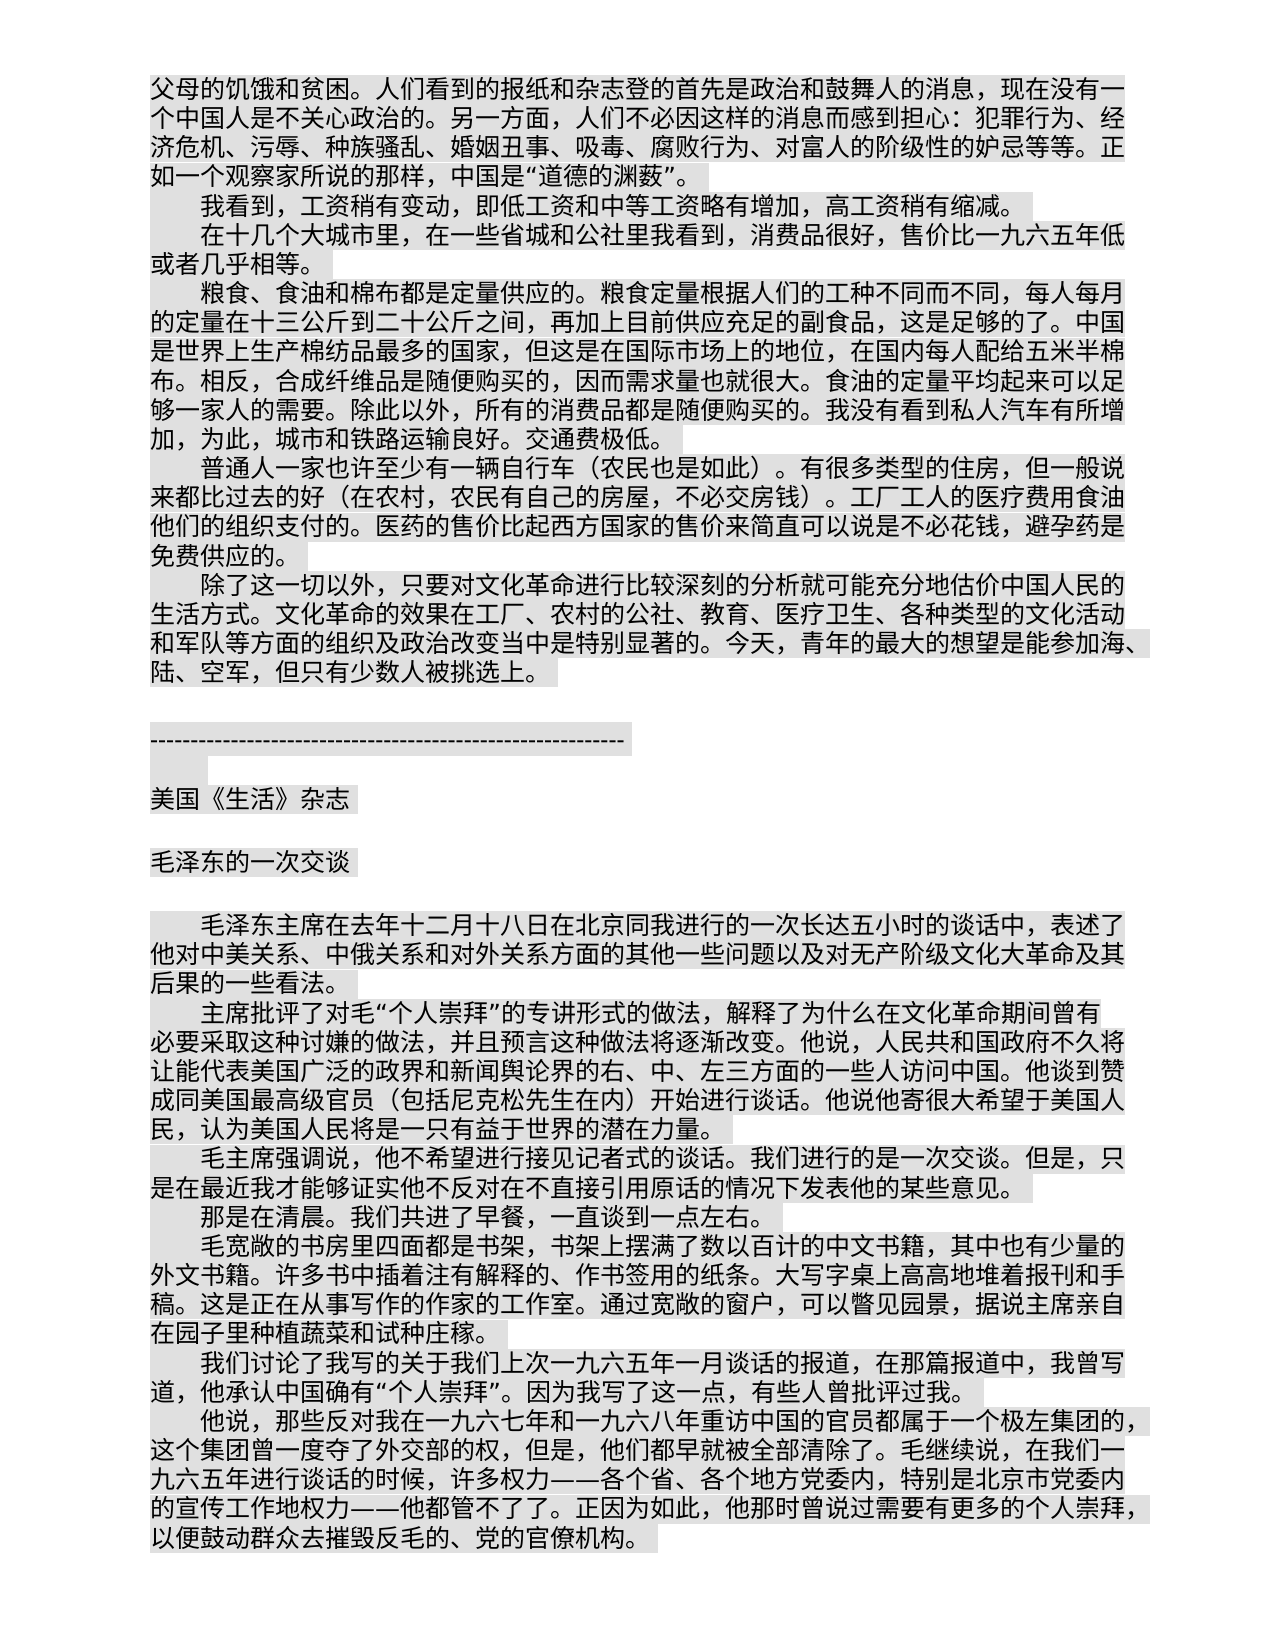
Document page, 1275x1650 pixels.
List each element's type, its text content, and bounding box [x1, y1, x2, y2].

text TO 123 西行漫步作者埃德加·斯诺1970年訪問中國一年後，分別在美國及義大利發表文章。1972年作者過逝。 一九七一年四月十八日意大利《时代》周刊---同毛泽东的一次交谈 一九七一年四月三十日美国《生活》杂志--我们同毛泽东谈了话 兩篇文章毛沒有提到日本 ，如果你另有所本，請找出來來源，否則你就是造謠胡扯。 意大利《时代》周刊 同毛泽东的一次交谈 去年十月，我登上了天安门城楼，周恩来总理乎意料地来找我。几秒钟之后，我的妻子和我被介绍给了毛泽东，这发生在中国的中心，在人类四分之一的中心。在下面能容纳五十万人的大广场上，一个大标语牌上写着毛泽东一九七零年五月二十日声明中的一句话，这一声明保证中国坚决支持柬埔寨的西哈努克亲王反对郎诺和美国，坚决支持刚刚建立起来的印之人民反美联盟，毛的这句话是： “全世界人民团结起来，打败美国侵略者及其一切走狗！” 后来，在毛主席七十七寿辰那天，《人民日报》发表了我们在天安门上的照片，照片的说明中把我说成是“美国友好人士”。那天这家报纸在每天都刊登毛思想的右上角登了这样一句话，“全世界人民包括美国人民都是我们的朋友。” 毛总是注意把各国人民同其政府的政策区分开来，我对于自己能作为这一态度的一个象征而感到高兴。 主席同我紧紧握手表示欢迎。他比一九六五年我上一次看到他时瘦了些，但更精神了，正是在那时，他正要采取他的政治生涯中也许是最勇敢的决定，但这一点我是现在才知道的。 主席简短地向我谈了一九六七年的几乎是无政府状态的情况，同时我们一起看那些为庆祝国庆准备的生动的彩车，真是五彩缤纷，形象动人！重点是中国的生产和备战。到处都有穿军装的人，但是，可以看到的为数不多的武器是民兵队伍手里的武器，其中有很多姑娘，头上梳着辫子。颂扬毛的著作的生动的画面一个接一个，但首先是涉及工厂、公社、文化事业和军事生活的画面。全身塑像和半身像，有的很大，重现了站在我身边的这位人物、这位领袖、这位第二次的解放即文化上的解放的创议人的形象。这第二次的解放是为了使革命象原来的那样纯洁，是为了让空前广泛的群众参加到革命中来。 在我们面前通过的游行队伍喊着，毛主席万岁，毛主席万岁，毛主席万万岁！很多青年人的眼里饱含着热泪。 我不由得指着这怀着崇拜心情的游行队伍问毛： “您觉得所有这些怎么样？您的印象如何？” 主席微露嗔色，摇摇头，又说“很好”，但看来他不是十分满意的。这是什么意思？又过来一些游行的人把我们的谈话打断了，使他没有能回答我的问话。只是在经过几周之后，在一次长时间的谈话中，我重新提出这一问题时，毛才非常坦率地向我谈到，个人崇拜是“讨嫌”的。我这才发现，在十月的那天，他的反应并不是赞成那些成千上万双手里拿着用来赞扬毛语录的画面、旗子和鲜花的。 问题仍然是重建党和重建国家的领导机构。据周恩来说，原来的党员恢复组织生活得占百分之九十五，而很多很有经验的干部正在等待重新任命职务。 当然，党的核心形式上在一九六九年四月就已经建立起来，那时，九大选出了新的中央委员会。但是，那时大量的老干部还在公社或者五-七干校（毛发出有关指示的日子）劳动。最严重的情况是，他们还得等待“解放”，还要令人满意地完成“斗、批、改”的三个阶段才能得到解放。另外一些干部被送去进行正常的思想教育，这是所有的党员都应该定期接受的教育。 同时，从家庭开始对新宪法进行全国性的讨论，新宪法号召要提高警惕，要进行群众性的大批判。新宪法的通过同第四届人大召开将一起使文化大革命达到最高峰。新宪法说中国是“中国共产党领导的”“无产阶级专政的社会主义国家”。七月一日将庆祝中国共产党的五十周年，那时，通过在形式上重建省委——这是“改”的象征————以及全国团结，政权的恢复，重建工作将完成。 “走资派”刘接受挑战 一九六六年党瘫痪到最严重程度时，重建的进程是很困难很艰巨的，那时，文化革命发展到了摧毁党的地步。 为什么这样强大的党的创建者和公认的天才领袖要“断然粉碎这个党”呢？这不是毛原来的打算，他只是要把“一小撮”人清除出权力结构。但是，最后触及到了很多高级领导人和毛的一些最老的同事。为首的是刘少奇，他是党的第一副主席，国家主席。 毛泽东永远是党的主席，刘是他的第一“副主席”。但是，一九六四年，毛失去了对他的“继任人”们组成的大部分机构，首先是国家机构的实际控制。比如，一九六五年，他甚至不能在北京的党报上发表一篇重要的文章，文章的目的是开始文化革命的宣传阶段。毛不得不以小册子的方式在上海发表它。 刘及其在中央委员会的盟友一直利用毛的名望利用国家、工会、党校、政治干部和官员来施展阴谋。确实，很多干部都认为自己是真正的毛泽东主义者，但是，刘以及同刘一样思想的那些同伙特别在一九五九到六一年的经济危机之后，在理论上利用了对毛的崇拜，在实际上侮辱了毛主义。他们不强调阶级斗争而只搞生产，他们只靠“专家”来提高技术水平，搞政治为经济权利和技术权利服务。他们主张扩大国家信贷（以及国家债务），而不是“大跃进”，不是以积极的劳动的思想热情来作资本。 在讨论后来成为毛的文化革命的纲领的文件时最后摊牌了。在一次决定性的冲突中，刘顽固地反对毛的第一点、也是最基本的一点：“斗垮走资本主义道路的当权派，批判资产阶级的反动学术“权威””，批判资产阶级和一切剥削阶级的意识形态，改革教育，改革文艺，改革一切不适应社会主义经济基础的上层建筑……” 刘面临的一个选择：要么粉碎自己的机构，要么进行较量。他没有放弃挑战。一九六五年一月二十五日，而不是在此之前，毛决定，刘必须下台。至少是一个高级负责人对我谈了这一点。 毛认为，人民和党员群众虽然是站在他的一边的，但被阴险的反对派引上了邪路。青年必须经历更深刻的第二次革命，接受教育，必须在斗争中接受锻炼，通过深入学习毛的教导重新获得生气。他希望恢复已经丧失的延安时代（一九三七——四七年）的精神，那时，一种平等的思想主宰那个时代，那时，毛的思想和党的首脑们教育党员们去争取最后的胜利。 应当有一种高于一切的思想，这就是毛的教导。这就意味着，高度集中，精简机构，相信群众的积极性和创造性，使城里人学会当农民，优先满足占人口百分之八十的农民的要求，农民自己用本身劳动创造的财富来进行集体投资，取消资产阶级的一切影响。换句话说，毛要的事，他的革命生涯的经历，以及必然的一切结果，让新的一代也来经历一番。 训练大家使用武器 因此，毛的信念所提出的第一个问题就是，党正沿着（苏联）修正主义的道路走向资本主义，正在出现一个新的特权阶层，一个掌权的官僚阶层，一个脱离人民的官吏阶层。第二个问题是同第一个问题密切联系的，即刘少奇妄图提出以妥协来解决中苏之间的僵局的问题。从一九六五年起，美国对北越的进攻出现了把战争扩大到中国的危险。刘要派一个中国代表团参加一九六六年召开的苏共二十三大，目的是恢复中苏联盟。毛的态度恰恰相反：要相信自己，要独立，要把 全国办成一个大学校，学习用人民战争反对美帝国主义和苏联社会帝国主义。 还讨论到了很多次要的问题和一些政治问题，但上面提到的两个问题是基本的。现在，人们说，刘和毛从一开始就代表着“两条路线”。毫无疑问，“两条路线”是存在的。据毛说，在党由两个人领导的四十五年里，也存在这样的情况，“非对抗性矛盾（逐步）变成了对抗性矛盾”（不可调和的矛盾）。是个人争权的斗争吗？人情的因素是不能完全同客观政治现实分开的，但是，毫无疑问，毛和刘之间的冲突首先是由于，两个人对于伟大的中国革命的方法和目标的考虑在实质上是不相同的。 关于后来发生的事已经写了很多，但这些历史是很复杂的，很难在这里用几行字说清。但只要说一点就够了，即毛在解放军帮助下所取得的胜利是如此全面，以致副主席、国防部长林彪可以在党的九大（九大定他为毛的法定继任人）说：“在任何时候、任何情况下，谁反对毛主席、谁反对毛泽东思想，就全党共讨之，全国共诛之。” 现在的事实是，毛泽东思想终于把全国动员到如下这样的目标上来：加速消灭城乡差别;提高生活水平和文化水平；工人、农民、士兵、党的官员和技术人员都一样有可能前进；农业技术和农业生产纳入学校教学内容之中，大家都亲自经历一番；消灭一切资产阶级思想，特别是在知识分子和官员当中残留的资产阶级思想；是学生和工人溶为一体，把学校的理论和工作实践结合起来，这样来使高等教育无产阶级化；按军队的而教育办法训练大家都使用武器；把青年培养成为这样的代表一个阶级的一代人：他们十分开通，受到良好教育，具有为全国人民和全世界人民服务的思想，不顾个人的得失，具有首先使人类最终摆脱饥饿、贪婪、无知、战争和资本主义这样的世界观。 这就是一切？是的，但还有别的。我只是简单地转述了我从官员、毛思想的积极分子以及受过毛思想的“再教育”的人那里听来的话。我也是用毛思想来解释文化革命过去是怎么回事、现在又是怎么回事的。 梦想参军 从林彪在党的九大宣布“无产阶级文化大革命取得了伟大胜利”至今两年以来，几乎占人口百分之九十七的非党群众在今天是如何生活得呢？ 幼儿园的许多孩子们给我唱了《毛主席永远和我们在一起》的歌子。任何人都会对你说他热爱毛主席。而且，今天的人同一九六五年我认识的人，除了大家都佩戴毛主席像章之外，在外表上几乎再没有任何区别。人们的穿着都一样：灰色和浅蓝色的裤子和上衣，男女都一样，别的就是草绿色和蓝色卡叽衣服。许多人宁愿在家里穿较好的和色彩鲜艳的衣服，然而现在在街上看到的“时兴”服装绝对是无产阶级化的。在城市里，农民和知识分子越来越难区分，象街道是干净整齐的一样，这两种人都是干净整齐的。 人们纯朴自然，言谈行动彬彬有礼。今天，群众都更多地受到教育；几乎所有的儿童都上学；在很多工厂里，工人都是中学毕业生。由于在过去二十年里载了许多树，城市变得漂亮起来；对农业的全面改造正改变着农村的旧面貌。 中国显然是从未有过地富裕起来，但不是个人富裕。 人们的营养丰富，身体健康，衣着合身；每周六天工作、参加政治活动或学习技术。空闲的时候，人们如果不去挖地道或修防空洞，就在家休息，或者打乒乓球或者是同朋友去游泳。人们偶尔也有一些担心的事，但担心的不是食品价格上涨、医药费用或税收增加。人们的生活水平不是很高，但是，他们不知道什么是借债和典当，不必担心折磨过他们的父母的饥饿和贫困。人们看到的报纸和杂志登的首先是政治和鼓舞人的消息，现在没有一个中国人是不关心政治的。另一方面，人们不必因这样的消息而感到担心：犯罪行为、经济危机、污辱、种族骚乱、婚姻丑事、吸毒、腐败行为、对富人的阶级性的妒忌等等。正如一个观察家所说的那样，中国是“道德的渊薮”。 我看到，工资稍有变动，即低工资和中等工资略有增加，高工资稍有缩减。 在十几个大城市里，在一些省城和公社里我看到，消费品很好，售价比一九六五年低或者几乎相等。 粮食、食油和棉布都是定量供应的。粮食定量根据人们的工种不同而不同，每人每月的定量在十三公斤到二十公斤之间，再加上目前供应充足的副食品，这是足够的了。中国是世界上生产棉纺品最多的国家，但这是在国际市场上的地位，在国内每人配给五米半棉布。相反，合成纤维品是随便购买的，因而需求量也就很大。食油的定量平均起来可以足够一家人的需要。除此以外，所有的消费品都是随便购买的。我没有看到私人汽车有所增加，为此，城市和铁路运输良好。交通费极低。 普通人一家也许至少有一辆自行车（农民也是如此）。有很多类型的住房，但一般说来都比过去的好（在农村，农民有自己的房屋，不必交房钱）。工厂工人的医疗费用食油他们的组织支付的。医药的售价比起西方国家的售价来简直可以说是不必花钱，避孕药是免费供应的。 除了这一切以外，只要对文化革命进行比较深刻的分析就可能充分地估价中国人民的生活方式。文化革命的效果在工厂、农村的公社、教育、医疗卫生、各种类型的文化活动和军队等方面的组织及政治改变当中是特别显著的。今天，青年的最大的想望是能参加海、陆、空军，但只有少数人被挑选上。 ----------------------------------------------------------- 美国《生活》杂志 毛泽东的一次交谈 毛泽东主席在去年十二月十八日在北京同我进行的一次长达五小时的谈话中，表述了他对中美关系、中俄关系和对外关系方面的其他一些问题以及对无产阶级文化大革命及其后果的一些看法。 主席批评了对毛“个人崇拜”的专讲形式的做法，解释了为什么在文化革命期间曾有必要采取这种讨嫌的做法，并且预言这种做法将逐渐改变。他说，人民共和国政府不久将让能代表美国广泛的政界和新闻舆论界的右、中、左三方面的一些人访问中国。他谈到赞成同美国最高级官员（包括尼克松先生在内）开始进行谈话。他说他寄很大希望于美国人民，认为美国人民将是一只有益于世界的潜在力量。 毛主席强调说，他不希望进行接见记者式的谈话。我们进行的是一次交谈。但是，只是在最近我才能够证实他不反对在不直接引用原话的情况下发表他的某些意见。 那是在清晨。我们共进了早餐，一直谈到一点左右。 毛宽敞的书房里四面都是书架，书架上摆满了数以百计的中文书籍，其中也有少量的外文书籍。许多书中插着注有解释的、作书签用的纸条。大写字桌上高高地堆着报刊和手稿。这是正在从事写作的作家的工作室。通过宽敞的窗户，可以瞥见园景，据说主席亲自在园子里种植蔬菜和试种庄稼。 我们讨论了我写的关于我们上次一九六五年一月谈话的报道，在那篇报道中，我曾写道，他承认中国确有“个人崇拜”。因为我写了这一点，有些人曾批评过我。 他说，那些反对我在一九六七年和一九六八年重访中国的官员都属于一个极左集团的，这个集团曾一度夺了外交部的权，但是，他们都早就被全部清除了。毛继续说，在我们一九六五年进行谈话的时候，许多权力——各个省、各个地方党委内，特别是北京市党委内的宣传工作地权力——他都管不了了。正因为如此，他那时曾说过需要有更多的个人崇拜，以便鼓动群众去摧毁反毛的、党的官僚机构。 今天，情况不同了。主席说，所谓“四个伟大”——对毛本人的称号——“伟大的导师、伟大的领袖、伟大的统帅、伟大的舵手”讨嫌。总有一天要统统去掉。只剩下“TEACHER（导师 ）”这个词，就是教员。毛历来是当教员的，现在还是教员。甚至在他成为共产主义者之前，他就是长沙的一个小学教员。其他的称号一概辞去。 我说：“我常常想，不知道那些呼毛口号最响，挥动旗子最起劲的人，是不是——就象有些人所说的——在打着红旗反红旗。” 毛点点头。他说，这些人分三种。一种是真心实意的。第二种是随大流的——因为别人喊“万岁”，他们也跟着喊。第三种人是伪君子。我（按：指斯诺）没有受这一套的骗是对的。 我说：“我记得，就是你一九四九年进北京之前，中央委员会通过了一个决议——据说是根据你的建议——禁止用任何人的名字来命名街道、城市或地方。” 他说，是的，他们避免了这种做法；但是，其他的崇拜形式出现了。有那么多的标语、画像和石膏像。红卫兵坚持说，如果你周围没有这些东西，你就是反毛。在过去几年中，有必要搞点个人崇拜。现在没有这种必要了，应当降温了。 他接着说，但是，难道美国人就没有自己的个人崇拜吗？各个州的州长、各届总统和内阁各个成员没有 一些人去崇拜他，他怎么能干下去呢？总是有人希望受人崇拜，也总有人愿意崇拜别人。他问我说，如果没有人读你的书和文章，你会高兴吗？总要有点个人崇拜嘛。 毛主席对这种有关神和上帝的现象——人需要被人崇拜，也需要崇拜被人——显然考虑过很多。在以前的访问中，他曾详细谈过这个问题。 我说：“伏尔泰曾写道，如果没有上帝，人类也必须造一个。在那个时代，如果他表示他是一个彻底的无神论者，他就可能掉脑袋。” 毛同意，许多人因为说了比这要轻得多的话就掉了脑袋。 我说：“自那时以来我们已经取得了一些进步。人类已经在一些事情上改变了上帝的观点。其中一件事就是节制生育，在这个问题上，中国现在同五年前或者十年以前比较起来有了很大的变化。” 他说，没有。说我（按：斯诺）受人欺骗了。在乡下，妇女仍然想要男孩。如果第一个和第二个孩子都是女孩，她还想再生一个。如果生了第三个，还是个女孩，这位母亲还想再生。很快就生了九个。这位母亲已经四十五岁左右了，她最后只好决定就这样算了。这种态度必须改变，但是需要时间。在美国情况也许一样吧？ 主席说，要男女完全平等，现在不可能。但是在中国人和美国人之间无需有偏见。可以相互尊重和平等。他说他寄很大希望于这两国人民。 如果苏联不行，那么他将寄希望于美国人民。单是美国就有两亿多人口。生产已经高于各个国家，教育普及。他将高兴看到在那里出现一个党来领导革命，虽然他并不预料在最近的将来就会出现。 他说，同时，外交部正在研究让美国人左、中、右都来访问中国。是否应当让代表垄断资本家的尼克松这样的右派来呢？应当欢迎他来，因为，据毛解释说，目前中美两国之间的问题要跟尼克松解决。毛将高兴同他谈，他当做旅行者也行，当作总统也行。 他说，遗撼的是我（按：指斯诺）代表不了美国；我不是一个垄断资本家。我能够解决台湾问题吗？何必那么僵着？蒋介石还没有死。但是台湾关尼克松什么事？这个问题是杜鲁门和艾奇逊搞的。 有一点提一下也许是适宜的——这并不是我同毛主席谈话内容的一部分——这就是：在北京的外国外交官去年了解到，某些中国人当时正在转达华盛顿给中国政府的信。这种联系旨在向中国领导人说明尼克松先生对亚洲的“新看法”。据说，尼克松坚决要尽快撤出越南，谋求通过谈判由国际保证东南亚的独立；通过弄清台湾问题结束中美关系的僵局，使这个人民共和国进入联合国并同美国建立外交关系。一九七零年有两个重要的法国人来过中国。第一个是计划部长安德烈-贝当古，第二个是戴高乐政权时的总理莫里斯-顾夫-德姆维尔。莫-顾夫-德姆维尔为戴高乐将军访华作好了安排，这次访问本来是准备在今年进行的。我自权威方面获悉，尼克松先生最早是向戴高乐将军透露他打算谋求同中国取得真正的缓和的。有些人当时曾预料戴高乐在访问时将在促成中美认真交谈方面起关键的作用。他的死使这一点未能实现。毛主席给戴高乐夫人的对这位将军的唁电，据人们所知，是自从罗斯福去世以来他对任何非共产党政治家的唯一的一次赞扬。 与此同时，其他外交官很活跃。一位已经访唔过一次尼克松总统的欧洲国家驻北京使团团长于去年十二月再次来到华盛顿。他绕过国务院跑到白宫去举行会谈，于一月间回到中国。我在二月间离北京前不久，曾自另一位绝对可靠的外交人士处获悉，白宫当时再次转达了一个信息，询问总统如果派一位私人代表前往同中国最高级领导人交谈，他将在中国首都受到怎样的接待。 我必须再次强调，上述背景情况中没有任何情况是毛泽东向我提供的。 在我们谈话的时候，主席再次向我追述说，教给中国人民进行革命的正是日本军国主义者。由于他们的侵略，他们激起了中国人民进行战斗，并且帮助了中国的社会主义取得统治地位。 我提到几天前西哈努克亲王曾对我说：“尼克松是毛泽东最好的代理人。他对柬埔寨炸得越凶，他就越使更多的人变成共产党人。他是他们最好的弹药运输人。”毛泽东同意说，是的，他喜欢那样的帮助。 我提醒他说，两个月前天安门广场举行“十一”游行时我同他的谈话的过程中，他曾告诉我，他“不满意目前的情况”。我请他解释他那番话的意思。 他回答说，文化大革命中有两件事他很不赞成。一个是讲假话。有人一面说要文斗，不要武斗，而实际上却在桌子下面踢人家一脚，然后把脚收回来。当被踢的那个人问他：“你为什么踢我啊”他又说：“我没有踢你啊，你看，我的脚不是还在这里吗？”毛说，这是讲假话。后来，文化大革命中的冲突发展成了打派仗——开始用长矛，后来用步枪，，又用迫击炮。外国人讲中国大乱，不是假话，是真的，武斗。 主席很不高兴的另一件事是虐待“俘虏”——即罢了官和接受再教育的党员和其他人。解放军的老办法——释放俘虏并发给路费回家，这曾使许多敌人士兵受到感化而志愿参加他们的队伍——常常被忽视了。 毛泽东最后说，如果一个人不讲真话，他怎么能到别人的信任呢？谁信任你啊？朋友之间也是这样。 我问道：“俄国人害怕中国人吗？” 他回答说，有人是这样说，但是他们为什么要害怕呢？中国的原子弹只有这么大（毛伸出他的小手指），而俄国的原子弹有那么大（他伸出他的拇指）。俄国和美国的原子弹加起来（他把两个拇指并在一起）有这么大。 但是 从长远的观点来看，俄国人害怕中国吗？ 他回答说，听说他们有点怕。即使一个人的房子里有几只老鼠，这个人也可能吓坏了，怕老鼠吃掉他的糖果。比如，中国挖防空洞，俄国人因而感到不安。但是如果中国人钻防空洞，他们怎么能够打别人呢？ 至于意识形态问题，是谁打了第一枪呢？俄国人叫中国人教条主义，后来中国人叫俄国人修正主义。中国发表了俄国人的批评文章，但是俄国人不敢发表中国的批评文章。后来他们派了一些古巴人，随后又派了罗马尼亚人去要求中国人停止公开论战。毛说，那不行。如果必要的话，要争论一万年。后来柯西金本人来了。他们会谈后，毛对他说，他将减少一千年，但是不能再减了。 他说，俄国人瞧不起中国人，也瞧不起许多国家的人民。他们以为，只要他们一句话，大家就都会听从。 他们不相信也有不听的，其中一个就是鄙人。尽管中俄意识形态的分歧现在是不可调和的（正如他们在柬埔寨问题上采取互相矛盾的政策所表明的那样），但是他们最终还是可以解决他们国家之间的问题的。 毛主席再次提到美国说，中国应该学美国把责任和财富分散到五十个州的那种发展办法。中央政府不能什么事都干。中国必须依靠地区和地方的积极性。 通过这次和其他几次非正式的交谈，我相信，在今后的中美会谈中，毛主席一定会坚持那些指导中国全部对外政策、中国在意识形态方面和对世界的看法以及中国的地区政策的基本原则。另一方面，我也相信，在国际紧张局势得以缓和以后，中国将谋求同欢迎它充分参加世界事务的一切友好国家和敌对国家中的一切友好人民进行合作。 ------------------ 另外 在1937年出版的西行漫記裡毛談到抗日戰爭，這是在日本侵華全面戰爭的前一年。 三 论抗日战争 “这一切以及其他的因素，是决定战争的条件，使我们可以对日本的堡垒和战略根据地作最后的决定性的攻击，将日本占领军赶出中国。 “至于军火，日本不能夺取我们内地的兵工厂，而这是仅够供给中国军队用许多年的；他们也不能阻止我们从他们自己手中夺取大量的武器和军火。红军就是用这种方法从国民党手中来装备它现在的部队的：九年以来，国民党成了我们的‘军火运输队’。如果全中国人民联合起来抗日，那末，运用这种战术来取得我们的军火的可能性就更加无限了！ 我问：“你认为这样的战争要打多久？” 答：“那就是坚决地、断然地坚持对日本侵略进行抗战。此外，它还要求遵守我们在呼吁建立民主共和国和国防政府的宣言中所提出的各点。” “这并不是说要放弃战略要冲，只要认为有利，战略要冲还是应该用阵地战来保卫的。但中心战略却比必须是运动战，而着重依靠游击队战术。深垒战必须利用，但这在战略上只是辅助的和次要的。” 我突然想起第二天早上八点有一个约会要参观红军大学——要考察中国共产党人抗日情绪的“诚意”，这个地方大概是最合适不过了。 问：“在实际上，苏维埃政府和红军怎样才能跟国民党军队合作抗日呢？在对外战争中，所有的中国军队，是必须放在统一指挥之下的。如果最高军事会议有红军代表，红军是否愿意遵守它的政治和军事的决定？” 这样的人会是真的在认真地考虑战争吗？ 问：“一旦发生中日战争，你想日本会不会发生革命呢？” 白崇禧、李宗仁、韩复榘、胡宗南、陈诚、张学良、冯玉祥和蔡廷锴都似乎相信：中国战胜日本的唯一希望，最终必须依靠把大军分成机动部队，进行优势的运动战，并且在广大的游击区域中要有能力维持持久的防御，这样先在经济上，后在军事上慢慢拖垮日本。这至少就是他们的理论。 “必须记住，这次战争是在中国境内打的。这就是说日本人受到敌视他们的中国人民的完全包围。日本人的全部给养不得不靠从外面运进来，并且还要加以保护，在各交通线都要重兵驻守，同时在东三省和日本的基地也必须重兵驻守。 答：“是的。只要它是真正抗日的，我们的政府将全心全意遵守这样一个会议的决定。” “你认为在什么条件下，中国人民才能够消耗和打败日本的军队？”我问。 答：“战略应该是一种在一条很长的、流动的、不定的战线上进行运９９ｌｉｂ•ｎｅｔ动战的战略，战略的成功完全要靠在地形险阻的地方保持高度机动性，其特点是进攻和退却都要迅速，集中和分散都要迅速。这将是一种大规模的运动战，而不是深壕、重兵和坚垒的单纯阵地战。我们的战略和战术必须依作战的地形来决定，而这就决定了运动战。 “除了中国正规军之外，我们还应在农民中创建、指导并且在政治上和军事上武装大量的游击队。东三省的这种类型的抗日义勇军的成绩，只不过是全国革命农民中可以动员起来的潜在抵抗力量的极小表现。只要有适当的领导和组织，这种队伍可以弄得日本人一天二十四小时疲于奔命，愁得要死。 “战争的进行中使中国有可能夺获许多日本的俘虏、武器、弹药、战争机器，等等。到了某个时候，我们就越来越可以跟日本军队作阵地战，利用堡垒和深壕了，因为随着战争的进展，抗日军队的技术装备一定会大大的改善，而且还有与外国的重大援助而加强起来。在占领中国的长期负担的重压下，日本的经济是要崩溃的；在无数次胜负不决的战役的考验下，日本军队的士气是要涣散的。当日本帝国主义的浪潮在中国抗战的暗礁上冲散了以后，中国革命人民中潜藏的大量人力，却还可以输送无数为自己的自由而战斗的战士到前线来。 时间已经过了早晨两点，我精疲力尽，但在毛泽东的苍白有点发黄的脸上，我却找不出一些疲倦的表示。在吴亮平翻译和我纪录的时候，它一忽儿在两个小房间之间来回踱步，一忽儿坐下来，一忽儿躺下来，一忽儿倚着桌子读一叠报告。毛夫人也还没有睡。忽然间，他们两个都俯过身去，看到一只飞娥在蜡烛旁边奄奄一息地死去，高兴得叫起来。这确是一支很可爱的小东西，翅膀是淡淡的苹果绿，边上有一条橘黄色和玫瑰色的彩纹。毛泽东打开一本书，把这片彩色的薄纱般的羽翼夹了进去。 “在抗日战争中，中国人民会有比红军对国民党斗争时候所能利用的更大的有利条件。中国是一个很大的国家，只要还有一寸的土地没有在侵略者刺刀的下面，它就不能说是被征服。就算日本占领了一大部分中国，一块有一万万，或者甚至二万万人口的地方，要打败我们，也还差得很远。我们仍旧有很大的力量来抵抗日本军阀，而且在整个战争中，他们还得不断打一场激烈的后卫战。 “有许多人以为一旦日本占领了沿海的几个战略要冲而实行封锁以后，中国就将不可能继续对日抗战了。这是胡说。我们只要看看红军的历史，就可以驳倒这种看法。在有些时候，我们的力量在数量上要比国民党的军队少十倍或二十倍，他们在装备上也胜过我们。他们http://www.99lib.net的经济资源超过我们好几倍，他们还得到外界物资上的援助。可是，为什么红军还能节节获胜，它不仅能够存在到今天，而且还能增加它的力量？ 答：“日本的革命不仅是可能的，而且是一定的。在日军一遭到严重的失败，革命就不可避免地马上要开始发生了。” 问：“怎样才能最好的武装人民、组织人民和训练人民来参加这样的战争？” 问：“中国人民的当前任务是夺回丢给日本帝国主义的全部失地，还是只将日本赶出华北和长城以北的中国领土？” 毛泽东继续说：“从地理方面来说，战场是这样的广大，因此我们有可能以最大的效率来进行运动战，这对像日本这样行动缓慢的战争机器有致命的效果，因为它为了对付后方的袭击，不得不小心翼翼地摸索着前进。如果在一条狭隘的战线上集中重兵、竭力防御一二处要镇，那就完全丢掉了我们地理上和经济组织上的战术有利条件，而重蹈阿比希尼亚的覆辙。我们的战略和战术应该注意避免在战争初期阶段进行大决战，而应该逐步打击敌军有生力量的士气、斗志和军事效率。 一九三六年七月十六日，我坐在毛泽东住处里面一条没有靠背的方凳上。时间已过了晚上九点，“熄灯号”已经吹过，几乎所有的灯火已经熄灭。毛泽东家里的天花板和墙壁，都是从岩石中凿出来的；下面则是砖块地。窗户也是从岩石中凿出的，半窗里挂着一幅布窗帘，我们前面是一张没有上油漆的方桌，铺了一块清洁的红毡，蜡烛在上面毕剥着火花。毛夫人在隔壁房间里，把那天从水果贩子那里买来的野桃子制成蜜饯。毛泽东交叉着腿坐在从岩石中凿成的一个很深的壁龛里，吸着一支前门牌香烟。 问：“你对这样一场战争在军事上和政治上的可能发展趋势有怎么样的看法？” 这里不妨插一句，就是这种战略一般来说似乎也颇得非共产党的中国军事领导人的普遍赞成。南京由于有一支全部靠输入的空军，固然有了一支虽然开支浩大然而力量可观的对内进行镇压的力量，但大部分的专家，对于它在对外战争中的长期价值，却并不存在怎样的幻想。空军和中央军的这种机械化，有许多人甚至视为是化费不赀的玩具，认为在战争初期时肯定有令人感到意外的效果和辅助性的防御作用，但在最初几个星期后，就不能维持主动的作用，因为中国几乎完全没有基本军事工业，足以维持和补充空军或现代战争中任何其他高度技术化的部队。 九*九*藏*书*网答：“是的。我们的军队当然不会开入抗日军队所驻扎的任何区域的——我们在过去也不曾这样做过。红军决不会乘机利用战时的情势。” 问：“在这次‘解放战争’中，你看应该主要采取怎样的战略和战术？” “我们将欢迎并优待被我们俘获的和解除武装的日本官兵。我们不会杀他们。我们将对兄弟一般的对待他们。我们对于日本无产阶级的士兵并无冲突，我们要用一切方法使他们站起来，反对他们本国的法西斯压迫者。我们的口号是：‘联合起来反对共同的压迫者法西斯头子！’。反法西斯的日本士兵是我们的朋友，我们的目标是不矛盾的。” “阿比希尼亚的错误，除了内部政治上的弱点以外，就是在于他们想保有一条纵深战线，使得法西斯便于轰炸，便于放毒气，便于将技术上较强的战争机器对不机动的集中兵力进行袭击，使得自己受到致命的有机伤害。 “我们相信中国人民一旦有了他们自己的政府，开始抗战，需要跟苏联以及其他友邦建立友好联盟时，苏联一定将首先来和我们握手。反对日本帝国主义的斗争，是全世界的事，苏联既是世界的一部分，它同英、美一样不能保持中立。” 他回答说：“三个条件可以保证我们的成功：第一、中国结成抗日民族统一战线；第二、全世界结成反日统一战线；第三、目前在日本帝国主义势力下受苦的被压迫各国人民采取革命行动。在这三个条件中，主要条件是中国人民自己的团结。” 答：“人民必须有组织自己和武装自己的权利。这种自由，蒋介石在过去是不肯给予他们的。但这种压制可并没有完全成功——譬如就红军的情形来说，就是如此。还有，北平、上海和其它各地虽有严重的镇压，但是学生却仍开始把自己组织起来，有了政治上的准备。但是学生和革命的反日群众还没有获得他们的自由，还不能动员起来，加以训练和武装。反过来，当人民大众获得了经济的、社会的和政治的自由，他们的力量就将千百倍的增强，全国人民的真正力量就将显示出来。 毛答：“这要看中国人民的民族统一战线的力量，要看中国和日本国内的许多的决定性因素，要看国际对华援助的程度以及日本内部革命发展的速度而定。如果中国人民的民族统一战线是极其一致的，如果上下左右都是有效地组织起来的，如果那些认识到日本帝国主义对自身利益威胁的各国政府给予中国的国际援助是大量的，如果日本国内很快发生革命，那末这次战争就会很短，很快就可以得到胜利。但是，如果这些条件不能实现，那末战争会是很长久的，但到最后，日本还是要被打败，只不过牺牲重大，全世界都要经历一个痛苦的时期。”99lib•net 问：“共产党对于这样合作的交换条件是什么？” 答：“中国的当前任务是收复全部失地，不仅仅是保卫我们长城以南的主权。这就是说，东三省是必须收复的。但我们并没有将朝鲜包括在内。不过，在我们恢复了中国失地的独立以后，如果朝鲜人要想挣脱日帝国主义的锁链，我们对他们的独立斗争将加以热情的援助。对于台湾也是如此。至于内蒙古，那是汉人和蒙人合居的地方，我们一定要把日本从那里赶出去，帮助内蒙古建立一个自治的政府。” “答案就是，红军和苏维埃政府已在他们区域内的全体人民中，造成了一种磐石般的团结，因为苏区中的每一个人，都准备为他的政府反抗压迫者而战，因为每一个人都是志愿的、自觉的，为着他本身的利益和他认为正确的信仰而战。第二，在苏区的斗争中，人民是由有能力、有力量和有决心的人领导的，他们对于自己的战略上、政治上、经济上以及军事上的需要，都有着深切的了解。红军获得了许多次的胜利——当开始的时候，有决心的革命家手中只握着几十支步枪——因为它在人民中有坚实的基础，能够从老百姓方面甚至从白军方面吸引许多朋友。敌人在军事上强过我们不知多少倍，但在政治上，它却是无法动弹的。 “是的。如果别的帝国主义国家不象日本这样的行动，而且如果中国打败了日本，那就意味着中国人民大众是觉醒了，动员了起来，而且确立了他们的独立。因此，帝国主义这个主要问题也就解决了。” “因此，文体中心点又要归结到全中国人民的动员和团结，统一战线的建立，这就是共产党从一九三二年以来所一直主张的。” 问：“你想苏俄和外蒙古是否会卷入这场战争，是否会来帮助中国？在怎样的情势之下，才有这种可能？” 我在搜集材料上多亏吴亮平给我许多的帮助。他是蒋介石在浙江的故乡奉化一个大地主的儿子。几年以前，因为他那显然有野心的父亲要叫他和蒋总司令的一个亲戚订婚，他就从家里逃出。吴是上海大复大学的毕业生。在上海，帕特·吉文斯曾经逮捕他，使他在华德路监牢里关了两年。他曾经留学法国、英国和苏联，二十六岁，因为作为一个共产党努力工作，领到了制服、住所和食物---后者主要是小米和面条。 “从经济上说，九-九-藏-书-网中国当然不是统一的。但是中国经济的不平衡发展，在对经济高度集中的日本抗战的时候，也是有利的。譬如将上海跟中国其他部分隔绝，对于中国并不像将纽约跟美国其他部分隔绝这样的危害严重。而且，日本要使全中国陷于孤立是不可能的，日本从大陆的观点来看，仍是一个海国，它就不能封锁中国的西北、西南和西部。 答：“这里包含两个问题——外国的政策和中国军队的战略。现在，日本的大陆政策，谁都知道是已经确定的了。那些以为再牺牲一些中国主权，再作一些经济上、政治上或领土上的妥协让步，就可以阻止日本前进的人们，只不过是沉溺在乌托邦的幻想中。南京过去所采取的错误政策，就是根据这种的战略，我们只要看一看东亚的地图，就可知道结果是怎样了。不过我们已经知道，不仅是华北，连长江下游和我们南部的海港，都包括在日本的大陆计划里面。此外，也同样很清楚，日本的海军还想封锁中国海，夺取菲律宾、暹罗（泰国）、印度支那、马来亚和荷属东印度。一旦发生战争，日本必将把这些地方作为它的战略基地，割断英、法、美和中国的联系，独占南太平洋各个海面。这些行动都包括在日本海上战略计划中，我们已看到了这种计划。而且这种海上战略，是必将与日本陆上战略相配合的。 “红军经过自己的斗争，从军阀手中获得了自由，成为一支不可征服的力量。抗日义勇军，也同样的从日本压迫者的手中，获得了行动自由，武装了他们自己。中国人民如果加以训练起来、武装起来和组织起来，他们也一样可以成为一支不可战胜的力量。” 问：“红军是否同意，除了得到最高军事会议的允许或命令之外，不开入也不进攻国民党军队所驻扎的区域？” 答：“苏联当然也不是一个孤立的国家。它不能不顾远东的事态。它不能保持消极被动。它是坐视日本征服全中国，把中国作为进攻苏联的战略基地？还是帮助中国人民抵抗日本侵略者，争取独立，同俄国人民建立友好关系呢？我们认为俄国会采取后一条途径的。 毛泽东开始回答我提出关于共产党对日政策的第一个问题，我的问题是这样的：“如果日本被打败了而且被逐出了中国，你是不是以为‘外国帝国主义’这个大问题总的来说也就此解决了呢？” 坐在我旁边的是吴亮平，他是一位年轻的苏维埃“干部”，在我对毛泽东进行“正式”访问时担任译员。我把毛泽东对我所提出的问题的回答，用英文全部记下来，然后又译成了中文，由毛泽东改正，他对具体细节也必力求准确是有名的。靠着吴先生的帮助，这些访问再译成了英文，经过这样的反复，我相信这几节文字很少有报道的错误。 [150, 75, 1125, 1553]
